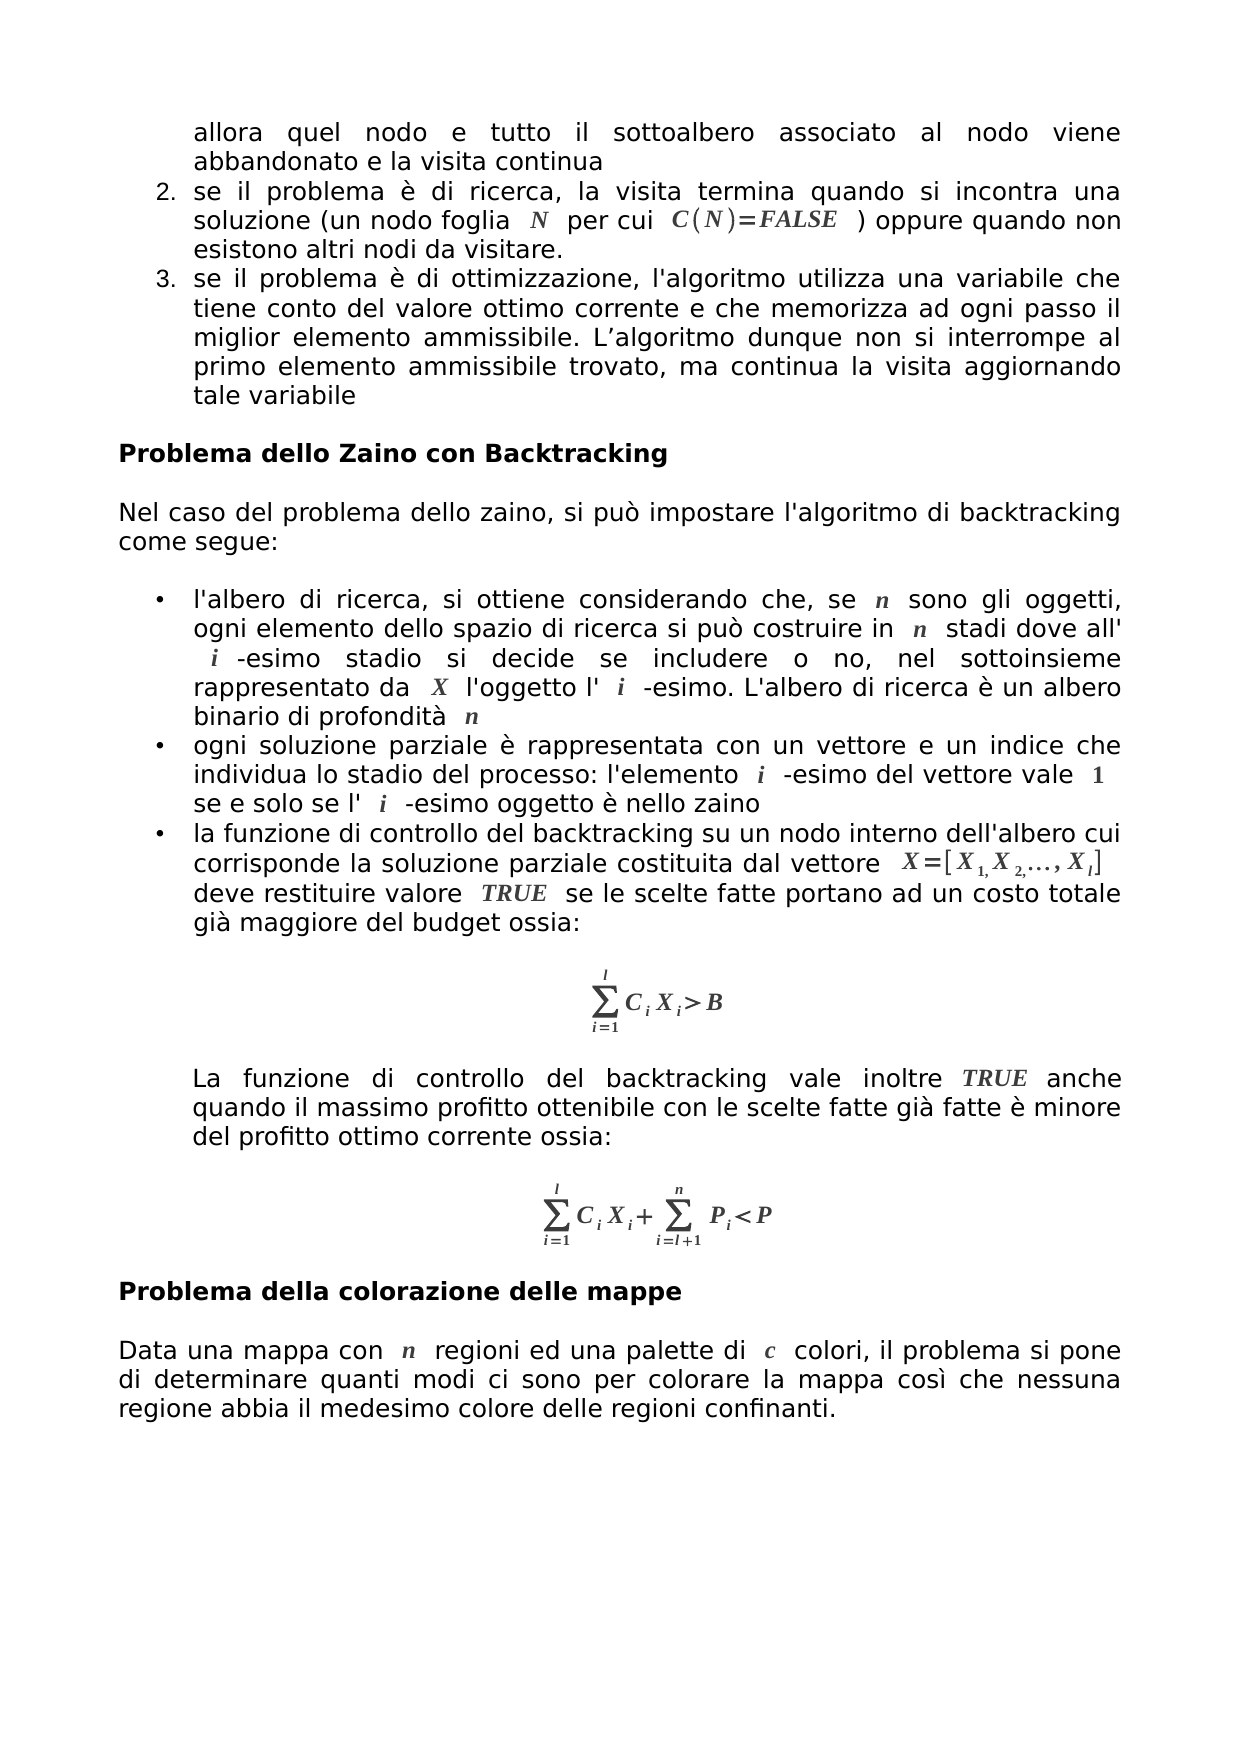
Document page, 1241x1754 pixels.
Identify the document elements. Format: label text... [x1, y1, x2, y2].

list se il problema è di ricerca, la visita termina quando si incontra una soluzione (un nodo fogliaper cui) oppure quando non esistono altri nodi da visitare. [156, 176, 1122, 264]
list se il problema è di ottimizzazione, l'algoritmo utilizza una variabile che tiene conto del valore ottimo corrente e che memorizza ad ogni passo il miglior elemento ammissibile. L’algoritmo dunque non si interrompe al primo elemento ammissibile trovato, ma continua la visita aggiornando tale variabile [156, 264, 1122, 410]
text Nel caso del problema dello zaino, si può impostare l'algoritmo di backtracking come segue: [118, 498, 1122, 556]
text Problema dello Zaino con Backtracking [118, 439, 1122, 469]
list la funzione di controllo del backtracking su un nodo interno dell'albero cui corrisponde la soluzione parziale costituita dal vettoredeve restituire valorese le scelte fatte portano ad un costo totale già maggiore del budget ossia: [156, 819, 1122, 938]
text Problema della colorazione delle mappe [118, 1278, 1122, 1307]
list l'albero di ricerca, si ottiene considerando che, sesono gli oggetti, ogni elemento dello spazio di ricerca si può costruire instadi dove all'-esimo stadio si decide se includere o no, nel sottoinsieme rappresentato dal'oggetto l'-esimo. L'albero di ricerca è un albero binario di profondità [156, 585, 1122, 731]
list ogni volta che nella visita si analizza un nodo si applica la funzione di controllo del backtracking al nodo. Se la funzione restituisce, allora quel nodo e tutto il sottoalbero associato al nodo viene abbandonato e la visita continua [156, 118, 1122, 176]
text Data una mappa conregioni ed una palette dicolori, il problema si pone di determinare quanti modi ci sono per colorare la mappa così che nessuna regione abbia il medesimo colore delle regioni confinanti. [118, 1336, 1122, 1423]
text La funzione di controllo del backtracking vale inoltreanche quando il massimo profitto ottenibile con le scelte fatte già fatte è minore del profitto ottimo corrente ossia: [192, 1064, 1122, 1151]
list ogni soluzione parziale è rappresentata con un vettore e un indice che individua lo stadio del processo: l'elemento-esimo del vettore valese e solo se l'-esimo oggetto è nello zaino [156, 731, 1122, 819]
